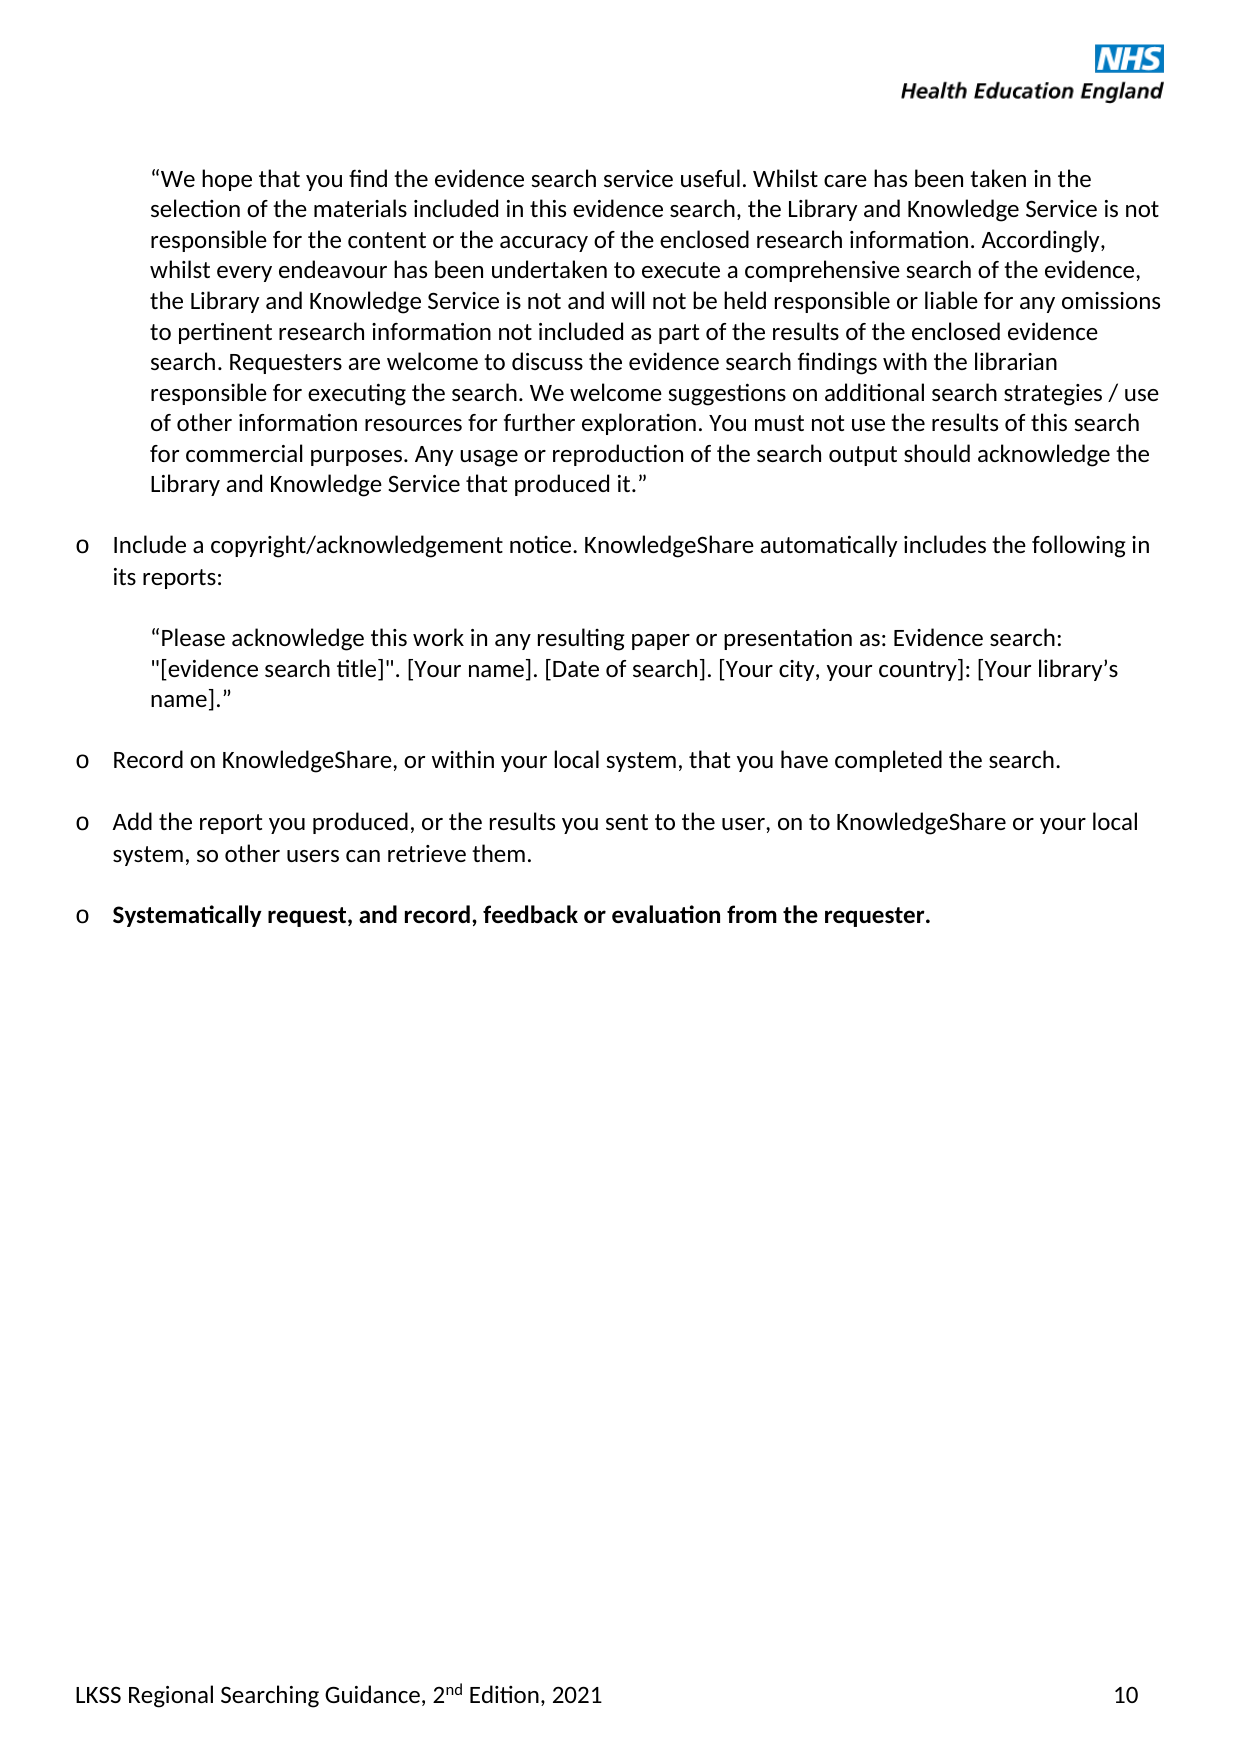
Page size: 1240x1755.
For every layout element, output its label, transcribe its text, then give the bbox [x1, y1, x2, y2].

list Systematically request, and record, feedback or evaluation from the requester. [75, 899, 1164, 931]
list Record on KnowledgeShare, or within your local system, that you have completed the search. [75, 744, 1164, 776]
text “Please acknowledge this work in any resulting paper or presentation as: Evidence search: "[evidence search title]". [Your name]. [Date of search]. [Your city, your country]: [Your library’s name].” [150, 622, 1164, 714]
list Include a copyright/acknowledgement notice. KnowledgeShare automatically includes the following in its reports: [75, 529, 1164, 592]
list Add the report you produced, or the results you sent to the user, on to KnowledgeShare or your local system, so other users can retrieve them. [75, 807, 1164, 869]
text “We hope that you find the evidence search service useful. Whilst care has been taken in the selection of the materials included in this evidence search, the Library and Knowledge Service is not responsible for the content or the accuracy of the enclosed research information. Accordingly, whilst every endeavour has been undertaken to execute a comprehensive search of the evidence, the Library and Knowledge Service is not and will not be held responsible or liable for any omissions to pertinent research information not included as part of the results of the enclosed evidence search. Requesters are welcome to discuss the evidence search findings with the librarian responsible for executing the search. We welcome suggestions on additional search strategies / use of other information resources for further exploration. You must not use the results of this search for commercial purposes. Any usage or reproduction of the search output should acknowledge the Library and Knowledge Service that produced it.” [150, 163, 1164, 499]
